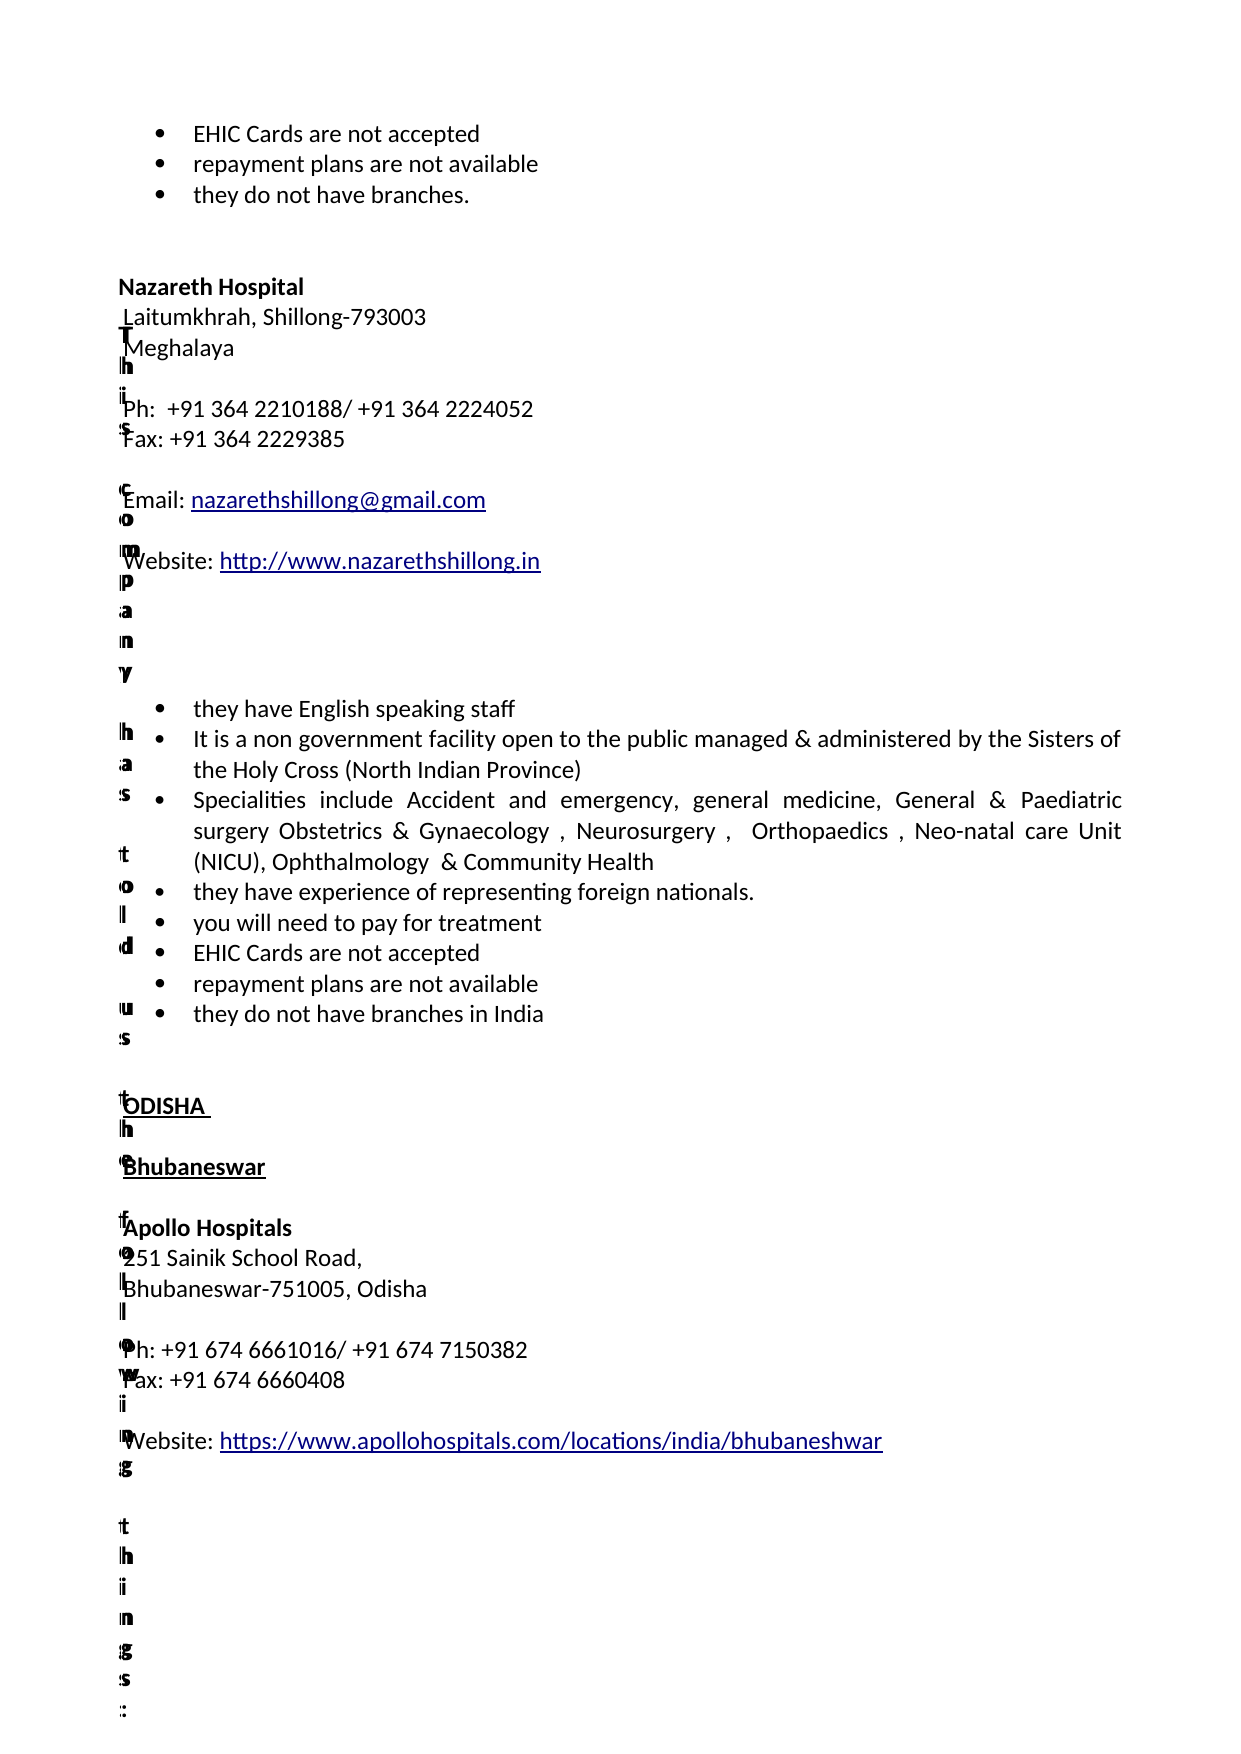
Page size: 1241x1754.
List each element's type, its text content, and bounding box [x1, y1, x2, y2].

list they have English speaking staff [156, 693, 1122, 723]
list EHIC Cards are not accepted [156, 118, 1122, 149]
text Nazareth Hospital [118, 271, 1122, 301]
text Ph: +91 364 2210188/ +91 364 2224052 [123, 393, 1122, 423]
text Website: http://www.nazarethshillong.in [123, 545, 1122, 576]
text Email: nazarethshillong@gmail.com [123, 484, 1122, 515]
list It is a non government facility open to the public managed & administered by the Sisters of the Holy Cross (North Indian Province) [156, 723, 1122, 784]
list EHIC Cards are not accepted [156, 937, 1122, 968]
text Fax: +91 674 6660408 [123, 1364, 1122, 1395]
list Specialities include Accident and emergency, general medicine, General & Paediatric surgery Obstetrics & Gynaecology , Neurosurgery , Orthopaedics , Neo-natal care Unit (NICU), Ophthalmology & Community Health [156, 784, 1122, 876]
list they do not have branches. [156, 179, 1122, 210]
text Fax: +91 364 2229385 [123, 423, 1122, 454]
list you will need to pay for treatment [156, 907, 1122, 937]
text ODISHA [123, 1090, 1122, 1120]
text Laitumkhrah, Shillong-793003 [118, 301, 1122, 332]
list they do not have branches in India [156, 998, 1122, 1029]
text Website: https://www.apollohospitals.com/locations/india/bhubaneshwar [123, 1426, 1122, 1456]
text 251 Sainik School Road, [123, 1242, 1122, 1273]
text Apollo Hospitals [123, 1212, 1122, 1242]
text Ph: +91 674 6661016/ +91 674 7150382 [123, 1334, 1122, 1364]
list repayment plans are not available [156, 149, 1122, 179]
list repayment plans are not available [156, 968, 1122, 998]
text Bhubaneswar-751005, Odisha [123, 1273, 1122, 1303]
text Meghalaya [123, 332, 1122, 362]
list they have experience of representing foreign nationals. [156, 876, 1122, 907]
text Bhubaneswar [123, 1151, 1122, 1181]
